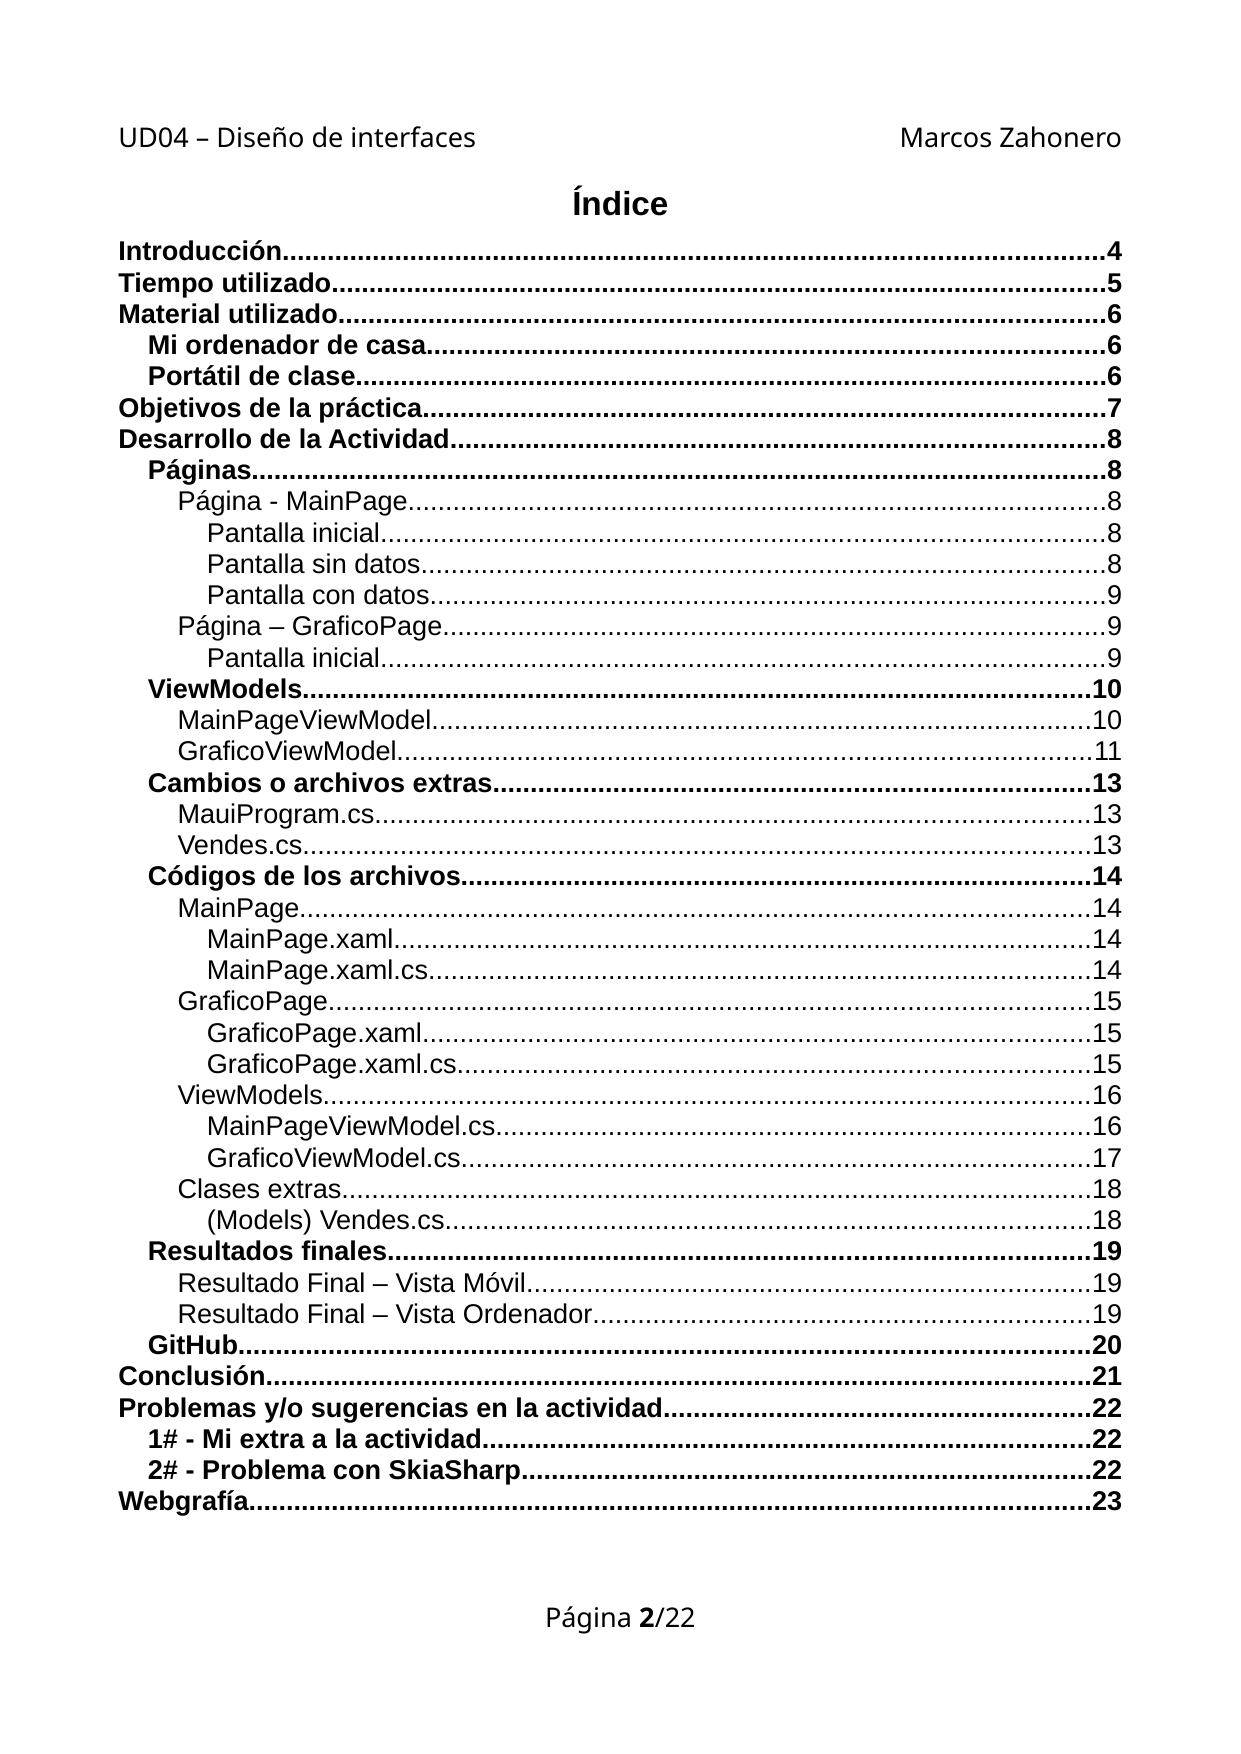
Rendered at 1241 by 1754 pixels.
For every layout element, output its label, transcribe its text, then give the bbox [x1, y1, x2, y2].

text Páginas 8 [148, 454, 1122, 485]
text MainPage.xaml 14 [207, 923, 1122, 954]
text ViewModels 16 [177, 1079, 1122, 1110]
text GraficoViewModel 11 [177, 735, 1122, 767]
text Pantalla inicial 8 [207, 517, 1122, 548]
text GraficoPage.xaml.cs 15 [207, 1048, 1122, 1079]
text (Models) Vendes.cs 18 [207, 1204, 1122, 1235]
text Resultado Final – Vista Móvil 19 [177, 1267, 1122, 1298]
text Resultado Final – Vista Ordenador 19 [177, 1298, 1122, 1329]
text Página - MainPage 8 [177, 485, 1122, 517]
text Portátil de clase 6 [148, 360, 1122, 392]
text MainPageViewModel 10 [177, 704, 1122, 735]
text Mi ordenador de casa 6 [148, 329, 1122, 360]
text Pantalla sin datos 8 [207, 548, 1122, 579]
subtitle Webgrafía 23 [118, 1485, 1122, 1517]
subtitle Problemas y/o sugerencias en la actividad 22 [118, 1392, 1122, 1423]
text Página – GraficoPage 9 [177, 610, 1122, 642]
text Resultados finales 19 [148, 1235, 1122, 1267]
text Pantalla con datos 9 [207, 579, 1122, 610]
text MauiProgram.cs 13 [177, 798, 1122, 829]
subtitle Desarrollo de la Actividad 8 [118, 423, 1122, 454]
text MainPageViewModel.cs 16 [207, 1110, 1122, 1142]
text GraficoPage.xaml 15 [207, 1017, 1122, 1048]
text GraficoPage 15 [177, 985, 1122, 1017]
text Clases extras 18 [177, 1173, 1122, 1204]
text GitHub 20 [148, 1329, 1122, 1360]
text 1# - Mi extra a la actividad 22 [148, 1423, 1122, 1454]
subtitle Tiempo utilizado 5 [118, 267, 1122, 298]
text MainPage.xaml.cs 14 [207, 954, 1122, 985]
subtitle Conclusión 21 [118, 1360, 1122, 1392]
text 2# - Problema con SkiaSharp 22 [148, 1454, 1122, 1485]
text ViewModels 10 [148, 673, 1122, 704]
text Vendes.cs 13 [177, 829, 1122, 860]
subtitle Índice [118, 184, 1122, 223]
text Pantalla inicial 9 [207, 642, 1122, 673]
text MainPage 14 [177, 892, 1122, 923]
subtitle Objetivos de la práctica 7 [118, 392, 1122, 423]
text Cambios o archivos extras 13 [148, 767, 1122, 798]
text GraficoViewModel.cs 17 [207, 1142, 1122, 1173]
subtitle Material utilizado 6 [118, 298, 1122, 329]
text Códigos de los archivos 14 [148, 860, 1122, 892]
subtitle Introducción 4 [118, 235, 1122, 267]
